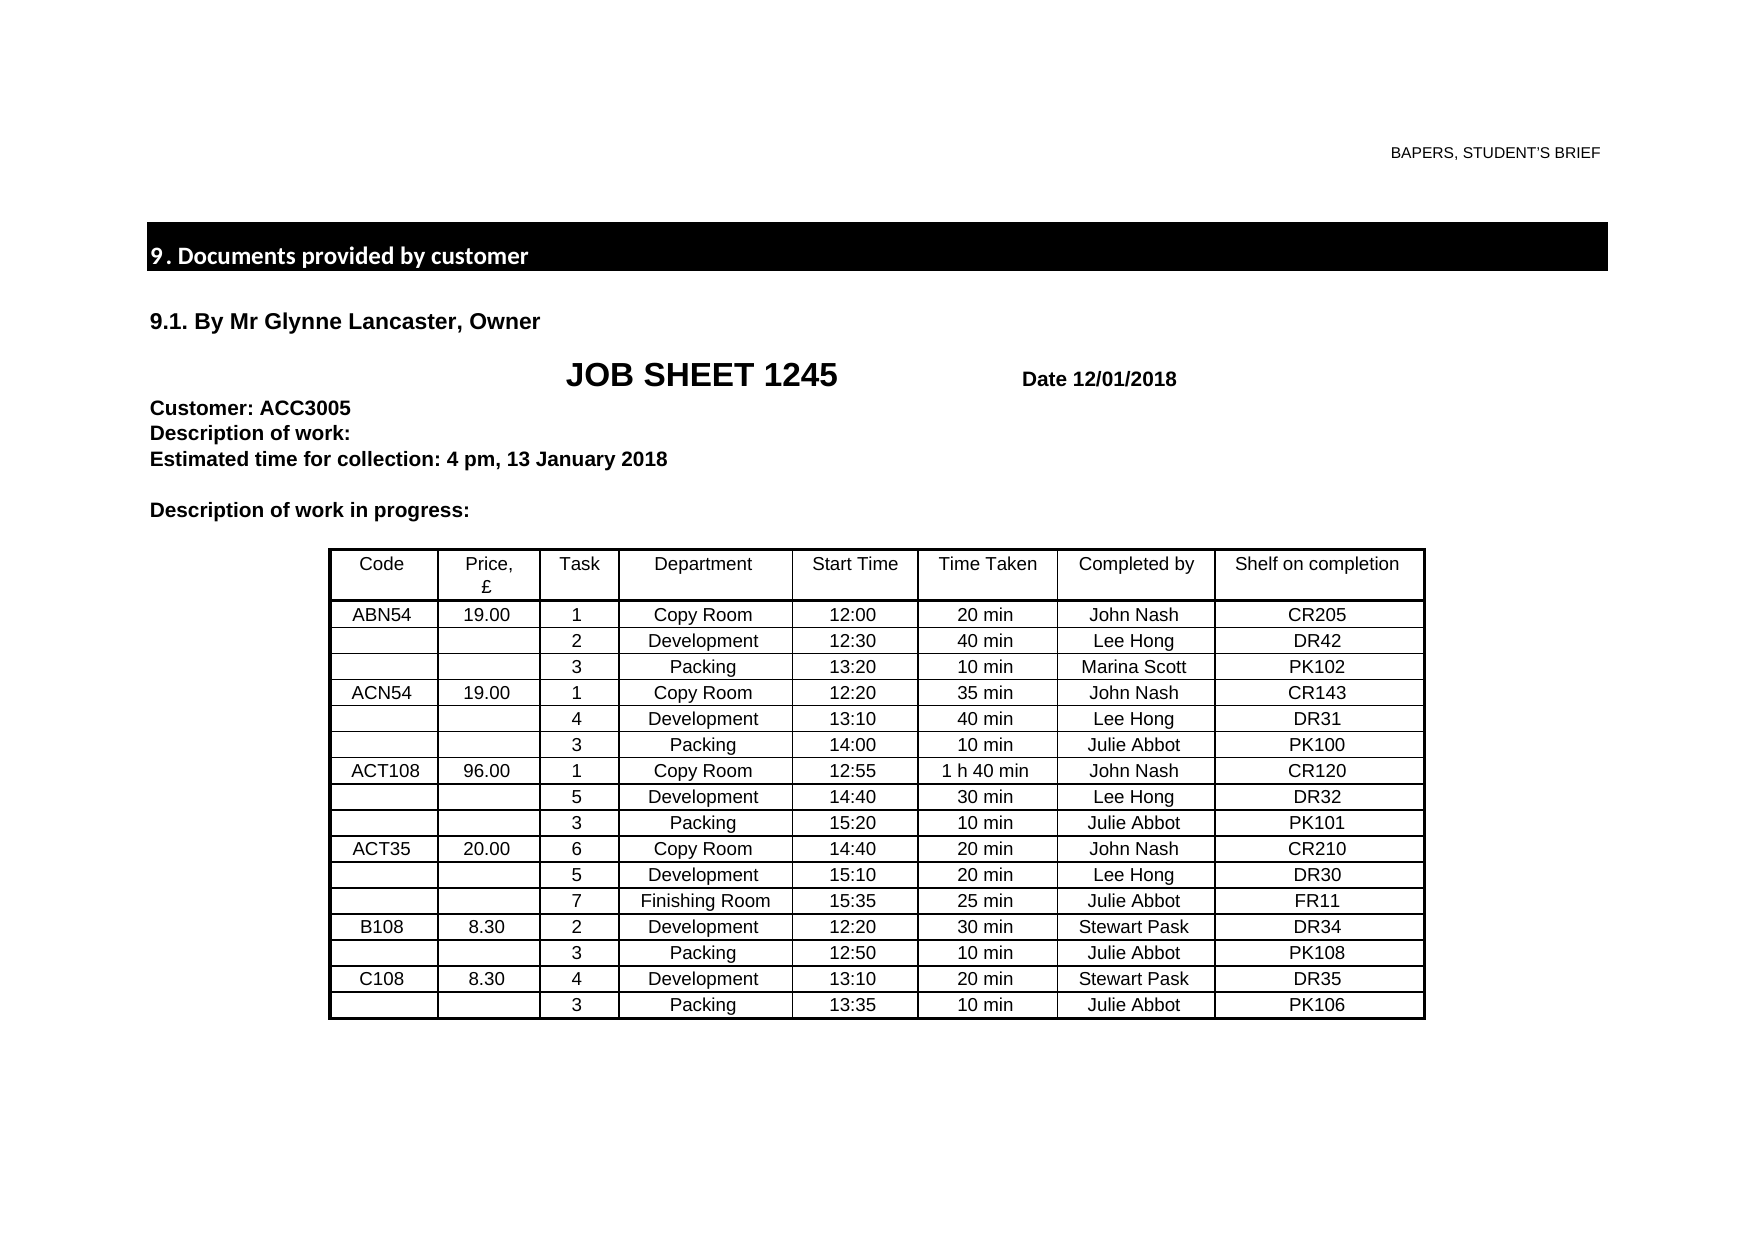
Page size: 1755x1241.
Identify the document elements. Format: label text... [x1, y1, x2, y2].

table_cell 19.00 [439, 602, 539, 627]
table_header Start Time [793, 551, 917, 599]
table_cell Julie Abbot [1058, 941, 1214, 965]
table_cell John Nash [1058, 680, 1214, 705]
table_cell [439, 785, 539, 809]
table_header Time Taken [919, 551, 1057, 599]
table_cell [332, 811, 437, 835]
table_cell 3 [541, 993, 618, 1017]
table_cell 4 [541, 967, 618, 991]
table_cell [439, 941, 539, 965]
table_cell 96.00 [439, 758, 539, 783]
table_cell Development [620, 628, 792, 653]
table_cell 14:40 [793, 785, 917, 809]
text Estimated time for collection: 4 pm, 13 January 2018 [149, 446, 1606, 470]
table_cell 13:10 [793, 706, 917, 731]
table_header Price, £ [439, 551, 539, 599]
table_cell 4 [541, 706, 618, 731]
table_cell Lee Hong [1058, 706, 1214, 731]
table_cell [439, 732, 539, 757]
table_cell 13:20 [793, 654, 917, 679]
table_cell 20 min [919, 967, 1057, 991]
table_cell John Nash [1058, 602, 1214, 627]
table_cell [332, 654, 437, 679]
table_cell Julie Abbot [1058, 732, 1214, 757]
table_cell Copy Room [620, 758, 792, 783]
table_cell C108 [332, 967, 437, 991]
table_cell [332, 863, 437, 887]
subtitle 9.1. By Mr Glynne Lancaster, Owner [149, 308, 1606, 334]
table_cell 5 [541, 863, 618, 887]
table_cell 12:20 [793, 680, 917, 705]
table_cell 15:35 [793, 889, 917, 913]
table_cell 12:55 [793, 758, 917, 783]
table_cell [439, 811, 539, 835]
text BAPERS, STUDENT’S BRIEF [150, 144, 1605, 162]
table_cell [332, 732, 437, 757]
table_cell 30 min [919, 785, 1057, 809]
text Customer: ACC3005 Description of work: [149, 396, 457, 445]
table_cell CR120 [1216, 758, 1423, 783]
table_cell Development [620, 967, 792, 991]
table_cell 35 min [919, 680, 1057, 705]
table_cell Julie Abbot [1058, 993, 1214, 1017]
table_cell 20 min [919, 837, 1057, 861]
table_header Completed by [1058, 551, 1214, 599]
table_cell Development [620, 785, 792, 809]
table_cell Marina Scott [1058, 654, 1214, 679]
table_cell ACT35 [332, 837, 437, 861]
table_cell Lee Hong [1058, 785, 1214, 809]
table_cell 3 [541, 811, 618, 835]
table_cell John Nash [1058, 837, 1214, 861]
table_cell DR31 [1216, 706, 1423, 731]
table_cell 1 [541, 758, 618, 783]
table_cell PK102 [1216, 654, 1423, 679]
table_cell 1 h 40 min [919, 758, 1057, 783]
table_cell 12:50 [793, 941, 917, 965]
table_cell Lee Hong [1058, 628, 1214, 653]
table_cell 15:20 [793, 811, 917, 835]
table_cell Development [620, 915, 792, 939]
table_cell ABN54 [332, 602, 437, 627]
table_cell 3 [541, 941, 618, 965]
table_cell [332, 628, 437, 653]
table_cell B108 [332, 915, 437, 939]
table_cell DR34 [1216, 915, 1423, 939]
table_cell 10 min [919, 811, 1057, 835]
table_cell 5 [541, 785, 618, 809]
table_cell Copy Room [620, 680, 792, 705]
table_cell 10 min [919, 993, 1057, 1017]
text JOB SHEET 1245 Date 12/01/2018 [150, 355, 1606, 394]
table_cell 19.00 [439, 680, 539, 705]
table_cell [439, 993, 539, 1017]
table_cell PK101 [1216, 811, 1423, 835]
table_cell Packing [620, 732, 792, 757]
table_cell Julie Abbot [1058, 811, 1214, 835]
table_cell 20 min [919, 602, 1057, 627]
table_cell FR11 [1216, 889, 1423, 913]
table_cell DR30 [1216, 863, 1423, 887]
table_cell Packing [620, 941, 792, 965]
table_cell [439, 628, 539, 653]
table_cell Finishing Room [620, 889, 792, 913]
table_cell CR205 [1216, 602, 1423, 627]
table_cell 8.30 [439, 915, 539, 939]
table_cell Copy Room [620, 837, 792, 861]
table_cell 12:20 [793, 915, 917, 939]
table_cell Packing [620, 993, 792, 1017]
table_cell Development [620, 863, 792, 887]
table_cell [439, 863, 539, 887]
table_cell ACN54 [332, 680, 437, 705]
table_cell Stewart Pask [1058, 967, 1214, 991]
table_cell 12:00 [793, 602, 917, 627]
table_cell Julie Abbot [1058, 889, 1214, 913]
table_cell 7 [541, 889, 618, 913]
table_cell 25 min [919, 889, 1057, 913]
table_cell 20 min [919, 863, 1057, 887]
table_cell [439, 706, 539, 731]
table_cell Development [620, 706, 792, 731]
table_cell John Nash [1058, 758, 1214, 783]
table_header Code [332, 551, 437, 599]
table_cell [439, 654, 539, 679]
table_cell 1 [541, 602, 618, 627]
table_cell [332, 993, 437, 1017]
table_cell 20.00 [439, 837, 539, 861]
table_cell Lee Hong [1058, 863, 1214, 887]
table_cell Copy Room [620, 602, 792, 627]
table_cell ACT108 [332, 758, 437, 783]
table_cell PK100 [1216, 732, 1423, 757]
table_cell [332, 941, 437, 965]
table_cell 40 min [919, 628, 1057, 653]
table_cell 10 min [919, 654, 1057, 679]
table_cell 14:00 [793, 732, 917, 757]
table_cell DR42 [1216, 628, 1423, 653]
table_cell 3 [541, 732, 618, 757]
table_cell 30 min [919, 915, 1057, 939]
table_cell Stewart Pask [1058, 915, 1214, 939]
table_cell 3 [541, 654, 618, 679]
table_header Shelf on completion [1216, 551, 1423, 599]
table_cell DR35 [1216, 967, 1423, 991]
table_cell 12:30 [793, 628, 917, 653]
table_cell [332, 889, 437, 913]
table_cell Packing [620, 654, 792, 679]
table_cell CR143 [1216, 680, 1423, 705]
table_cell [439, 889, 539, 913]
table_cell 10 min [919, 941, 1057, 965]
table_cell 8.30 [439, 967, 539, 991]
table_header Task [541, 551, 618, 599]
table_cell 14:40 [793, 837, 917, 861]
table_cell 15:10 [793, 863, 917, 887]
table_cell 13:10 [793, 967, 917, 991]
table_cell [332, 706, 437, 731]
table_cell [332, 785, 437, 809]
table_cell Packing [620, 811, 792, 835]
table_cell 6 [541, 837, 618, 861]
table_cell 13:35 [793, 993, 917, 1017]
table_cell 2 [541, 628, 618, 653]
table_cell CR210 [1216, 837, 1423, 861]
table_cell 40 min [919, 706, 1057, 731]
table_cell 2 [541, 915, 618, 939]
table_cell 10 min [919, 732, 1057, 757]
table_cell PK108 [1216, 941, 1423, 965]
table_cell PK106 [1216, 993, 1423, 1017]
table_cell 1 [541, 680, 618, 705]
table_header Department [620, 551, 792, 599]
table_cell DR32 [1216, 785, 1423, 809]
text Description of work in progress: [149, 497, 1606, 521]
